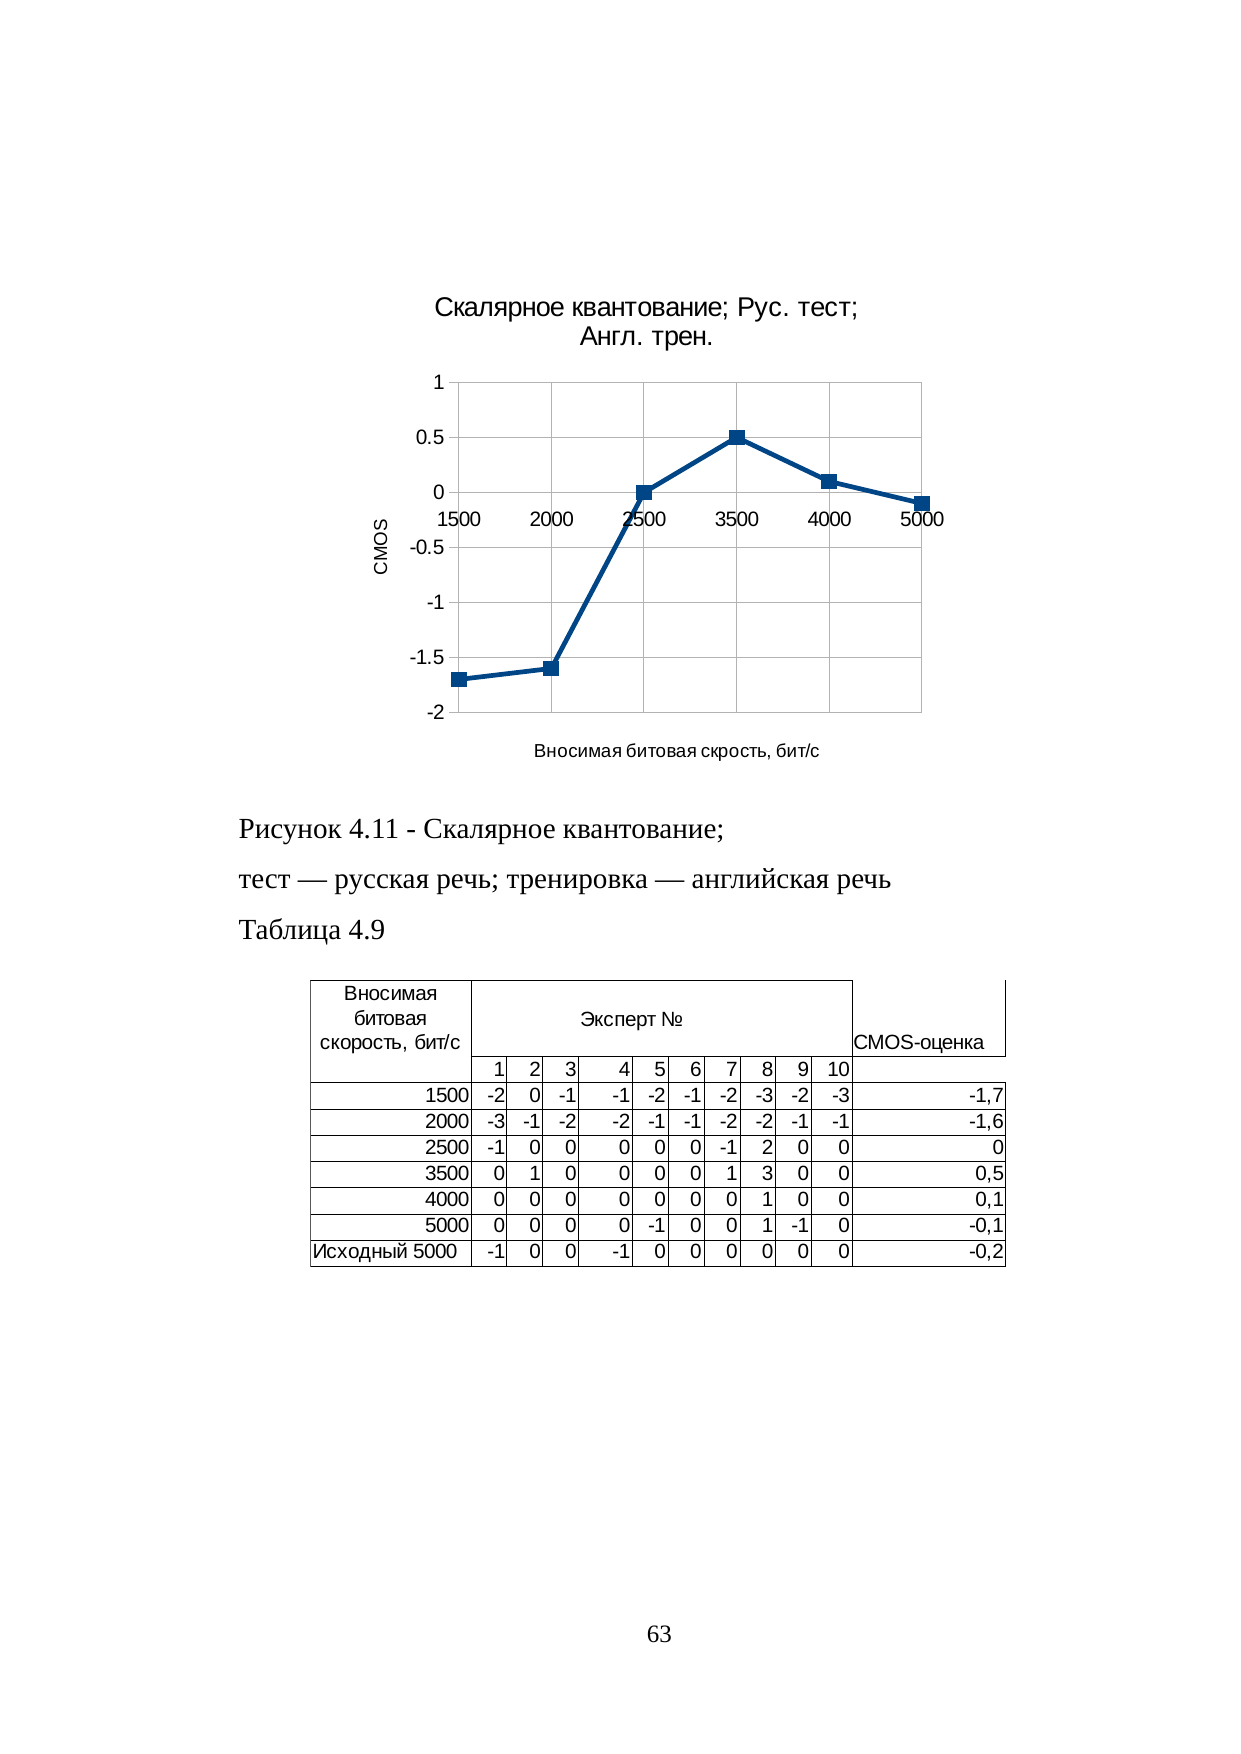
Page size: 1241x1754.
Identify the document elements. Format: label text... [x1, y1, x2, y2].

text Таблица 4.9 [184, 912, 1134, 945]
text Рисунок 4.11 - Скалярное квантование; [184, 279, 1134, 845]
text тест — русская речь; тренировка — английская речь [184, 861, 1134, 895]
